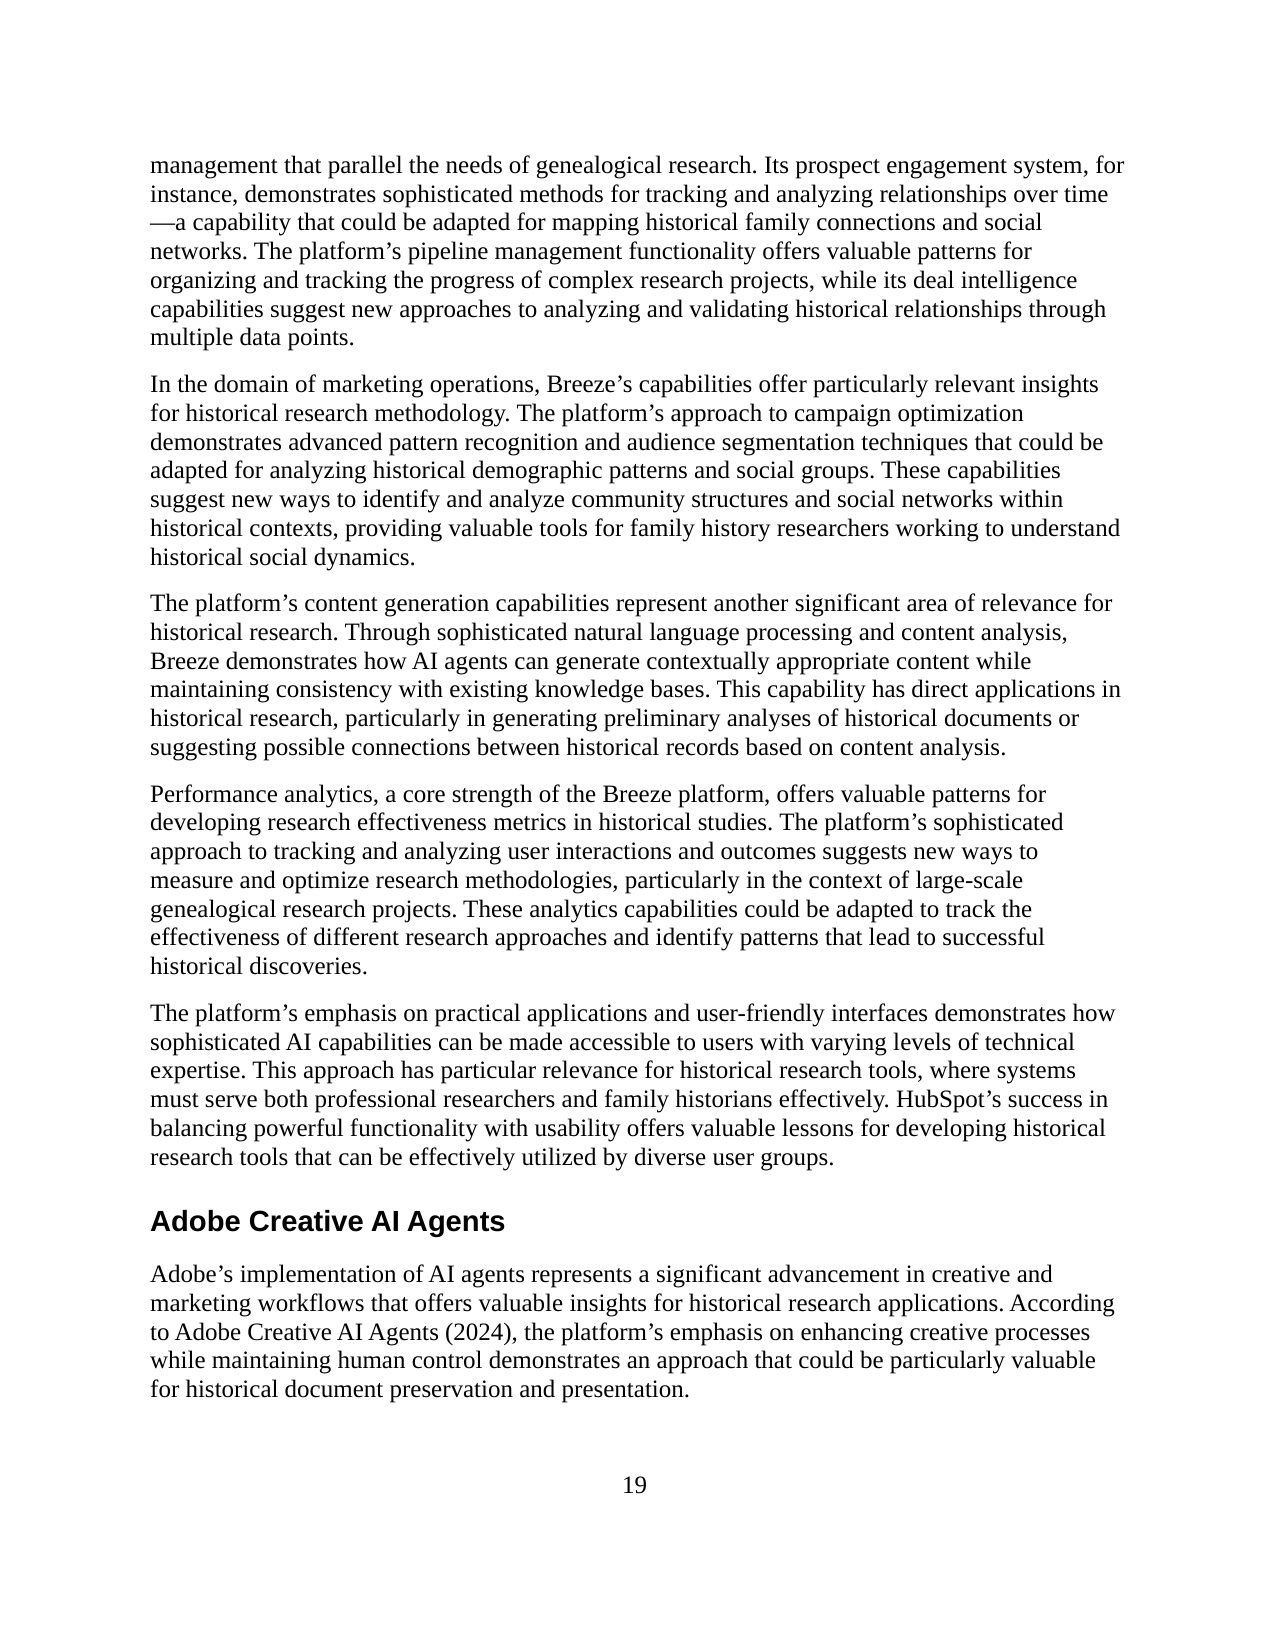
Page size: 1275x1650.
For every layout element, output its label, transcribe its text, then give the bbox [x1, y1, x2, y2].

text The platform’s content generation capabilities represent another significant area of relevance for historical research. Through sophisticated natural language processing and content analysis, Breeze demonstrates how AI agents can generate contextually appropriate content while maintaining consistency with existing knowledge bases. This capability has direct applications in historical research, particularly in generating preliminary analyses of historical documents or suggesting possible connections between historical records based on content analysis. [150, 588, 1125, 761]
subtitle Adobe Creative AI Agents [150, 1204, 1125, 1238]
text management that parallel the needs of genealogical research. Its prospect engagement system, for instance, demonstrates sophisticated methods for tracking and analyzing relationships over time—a capability that could be adapted for mapping historical family connections and social networks. The platform’s pipeline management functionality offers valuable patterns for organizing and tracking the progress of complex research projects, while its deal intelligence capabilities suggest new approaches to analyzing and validating historical relationships through multiple data points. [150, 150, 1125, 351]
text The platform’s emphasis on practical applications and user-friendly interfaces demonstrates how sophisticated AI capabilities can be made accessible to users with varying levels of technical expertise. This approach has particular relevance for historical research tools, where systems must serve both professional researchers and family historians effectively. HubSpot’s success in balancing powerful functionality with usability offers valuable lessons for developing historical research tools that can be effectively utilized by diverse user groups. [150, 998, 1125, 1170]
text In the domain of marketing operations, Breeze’s capabilities offer particularly relevant insights for historical research methodology. The platform’s approach to campaign optimization demonstrates advanced pattern recognition and audience segmentation techniques that could be adapted for analyzing historical demographic patterns and social groups. These capabilities suggest new ways to identify and analyze community structures and social networks within historical contexts, providing valuable tools for family history researchers working to understand historical social dynamics. [150, 369, 1125, 570]
text Performance analytics, a core strength of the Breeze platform, offers valuable patterns for developing research effectiveness metrics in historical studies. The platform’s sophisticated approach to tracking and analyzing user interactions and outcomes suggests new ways to measure and optimize research methodologies, particularly in the context of large-scale genealogical research projects. These analytics capabilities could be adapted to track the effectiveness of different research approaches and identify patterns that lead to successful historical discoveries. [150, 779, 1125, 980]
text Adobe’s implementation of AI agents represents a significant advancement in creative and marketing workflows that offers valuable insights for historical research applications. According to Adobe Creative AI Agents (2024), the platform’s emphasis on enhancing creative processes while maintaining human control demonstrates an approach that could be particularly valuable for historical document preservation and presentation. [150, 1259, 1125, 1403]
